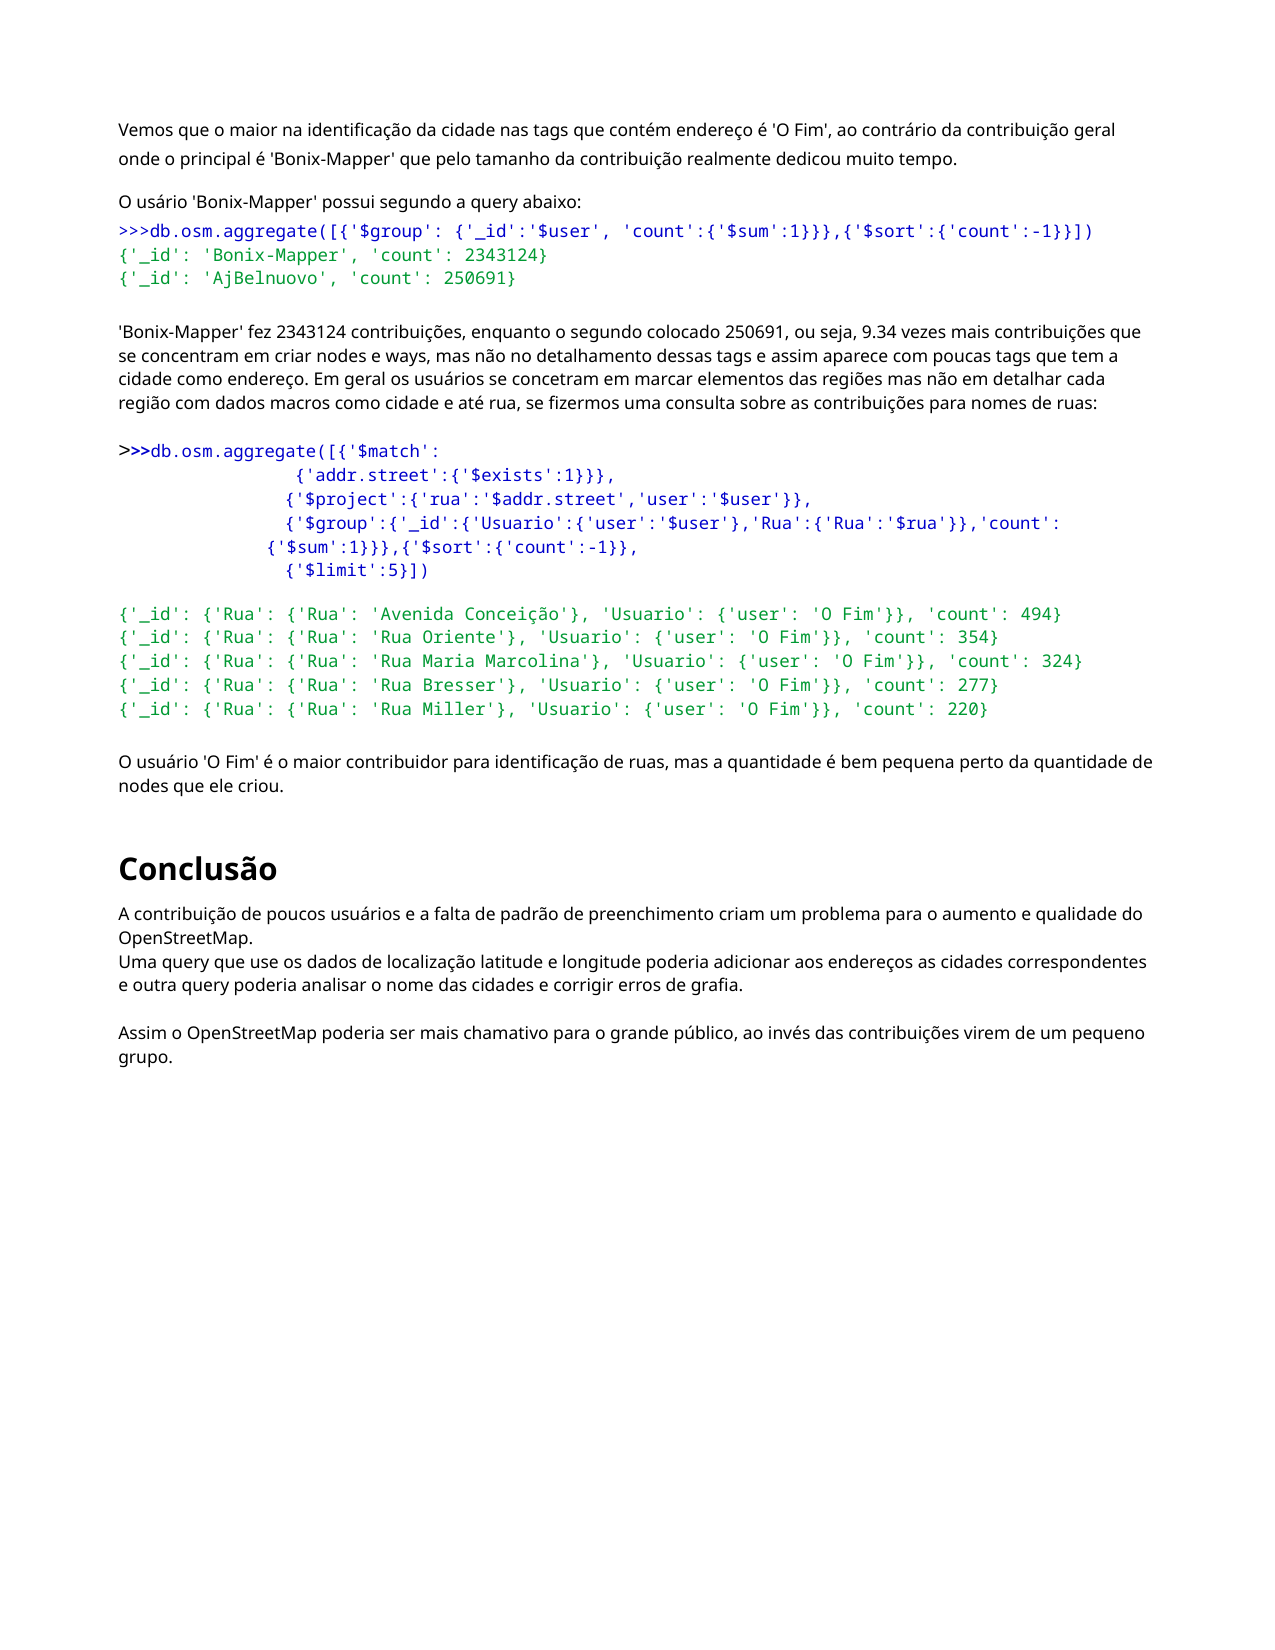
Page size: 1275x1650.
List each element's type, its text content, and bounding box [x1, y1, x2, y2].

text {'_id': {'Rua': {'Rua': 'Rua Oriente'}, 'Usuario': {'user': 'O Fim'}}, 'count': 354} [118, 625, 1157, 649]
text {'$project':{'rua':'$addr.street','user':'$user'}}, [118, 487, 1157, 511]
text {'_id': 'Bonix-Mapper', 'count': 2343124} [118, 242, 1157, 266]
text O usário 'Bonix-Mapper' possui segundo a query abaixo: [118, 190, 1157, 214]
subtitle Conclusão [118, 846, 1157, 889]
text {'_id': {'Rua': {'Rua': 'Rua Miller'}, 'Usuario': {'user': 'O Fim'}}, 'count': 220} [118, 697, 1157, 721]
text O usuário 'O Fim' é o maior contribuidor para identificação de ruas, mas a quantidade é bem pequena perto da quantidade de nodes que ele criou. [118, 750, 1157, 798]
text >>>db.osm.aggregate([{'$group': {'_id':'$user', 'count':{'$sum':1}}},{'$sort':{'count':-1}}]) [118, 218, 1157, 242]
text Vemos que o maior na identificação da cidade nas tags que contém endereço é 'O Fim', ao contrário da contribuição geral onde o principal é 'Bonix-Mapper' que pelo tamanho da contribuição realmente dedicou muito tempo. [118, 118, 1157, 171]
text A contribuição de poucos usuários e a falta de padrão de preenchimento criam um problema para o aumento e qualidade do OpenStreetMap. [118, 902, 1157, 949]
text {'_id': {'Rua': {'Rua': 'Rua Bresser'}, 'Usuario': {'user': 'O Fim'}}, 'count': 277} [118, 673, 1157, 697]
text Assim o OpenStreetMap poderia ser mais chamativo para o grande público, ao invés das contribuições virem de um pequeno grupo. [118, 1021, 1157, 1068]
text Uma query que use os dados de localização latitude e longitude poderia adicionar aos endereços as cidades correspondentes e outra query poderia analisar o nome das cidades e corrigir erros de grafia. [118, 949, 1157, 997]
text 'Bonix-Mapper' fez 2343124 contribuições, enquanto o segundo colocado 250691, ou seja, 9.34 vezes mais contribuições que se concentram em criar nodes e ways, mas não no detalhamento dessas tags e assim aparece com poucas tags que tem a cidade como endereço. Em geral os usuários se concetram em marcar elementos das regiões mas não em detalhar cada região com dados macros como cidade e até rua, se fizermos uma consulta sobre as contribuições para nomes de ruas: [118, 319, 1157, 415]
text {'_id': {'Rua': {'Rua': 'Avenida Conceição'}, 'Usuario': {'user': 'O Fim'}}, 'count': 494} [118, 601, 1157, 625]
text {'_id': 'AjBelnuovo', 'count': 250691} [118, 266, 1157, 290]
text {'$group':{'_id':{'Usuario':{'user':'$user'},'Rua':{'Rua':'$rua'}},'count': {'$sum':1}}},{'$sort':{'count':-1}}, [118, 511, 1157, 558]
text >>>db.osm.aggregate([{'$match': [118, 438, 1157, 463]
text {'addr.street':{'$exists':1}}}, [118, 463, 1157, 487]
text {'$limit':5}]) [118, 558, 1157, 582]
text {'_id': {'Rua': {'Rua': 'Rua Maria Marcolina'}, 'Usuario': {'user': 'O Fim'}}, 'count': 324} [118, 649, 1157, 673]
